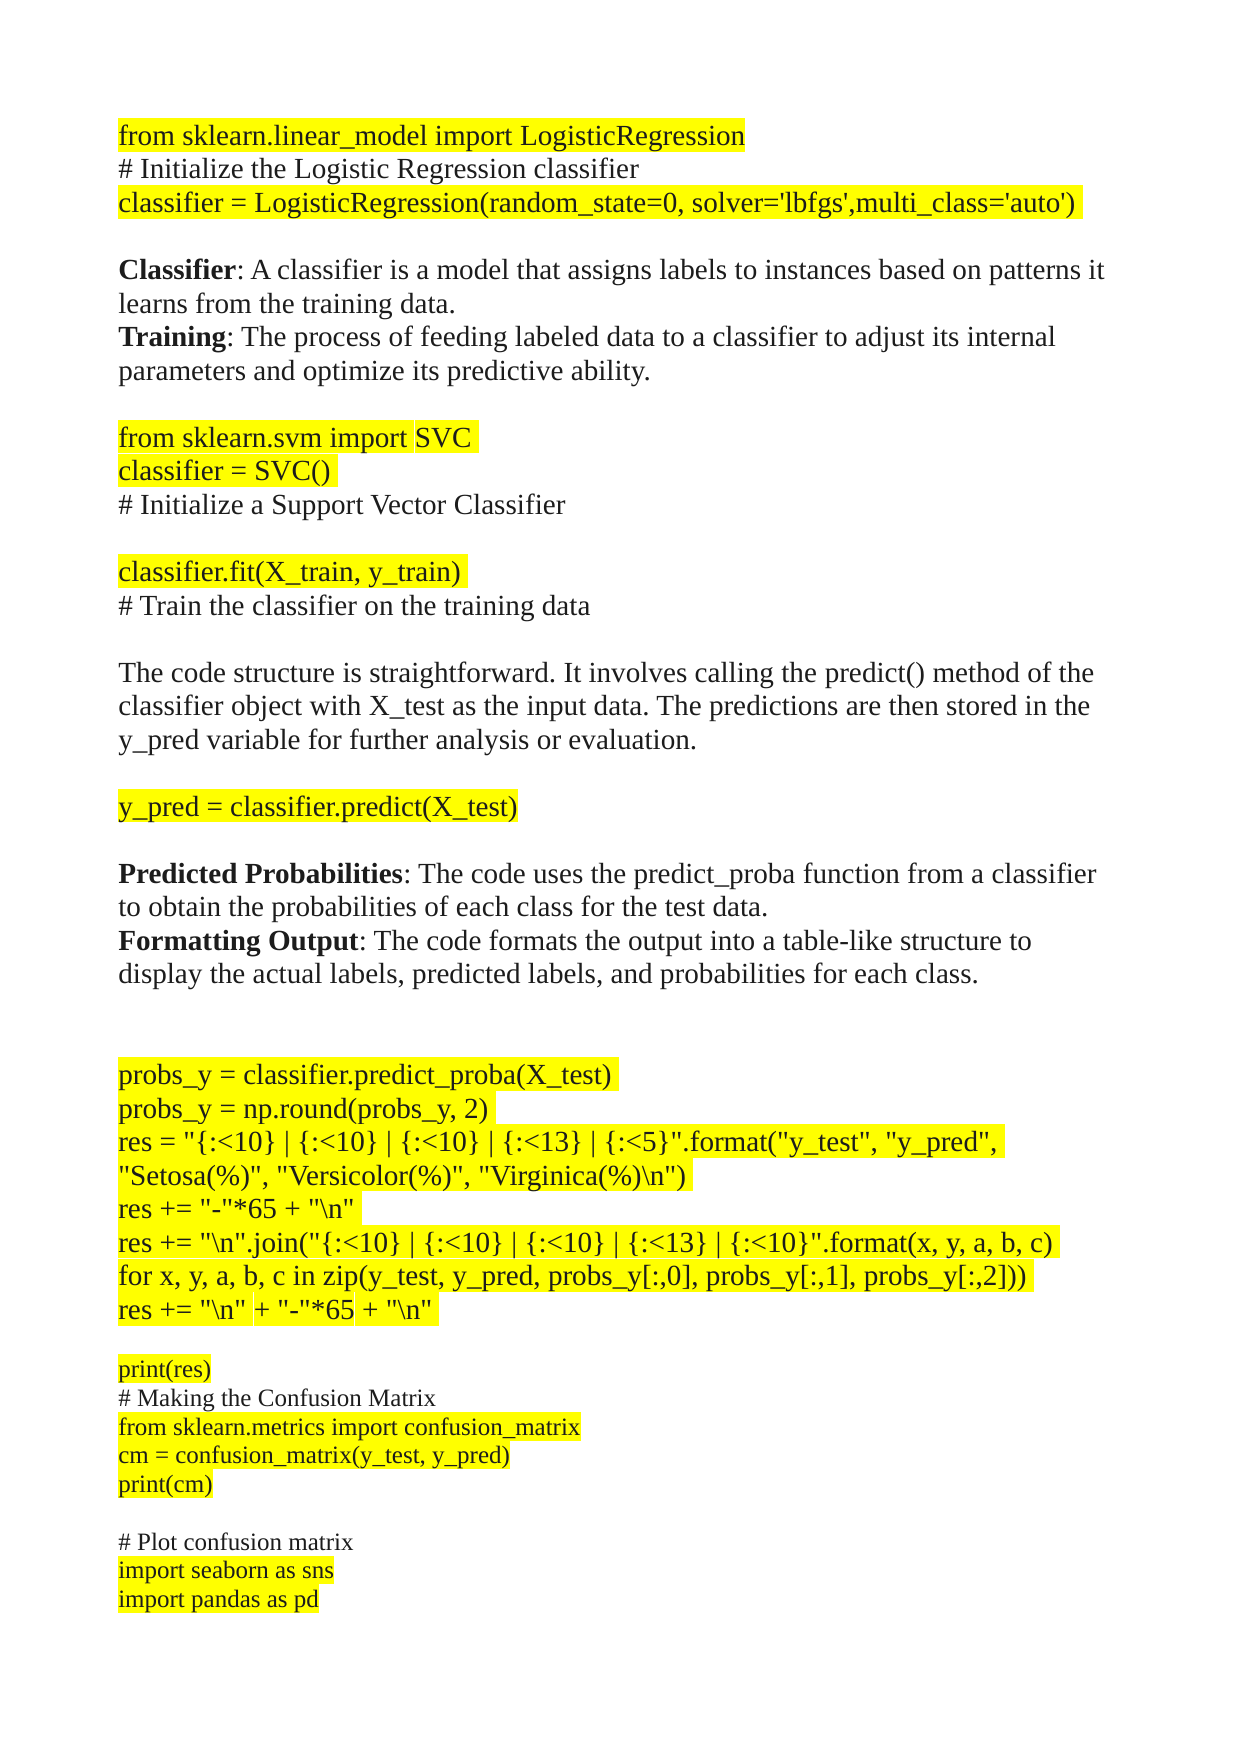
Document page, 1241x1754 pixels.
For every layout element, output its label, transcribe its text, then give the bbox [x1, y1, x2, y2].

text classifier = LogisticRegression(random_state=0, solver='lbfgs',multi_class='auto') [118, 185, 1122, 219]
text # Plot confusion matrix [118, 1527, 1122, 1556]
text Training: The process of feeding labeled data to a classifier to adjust its internal parameters and optimize its predictive ability. [118, 319, 1122, 386]
text # Making the Confusion Matrix [118, 1383, 1122, 1412]
text print(cm) [118, 1469, 1122, 1498]
text The code structure is straightforward. It involves calling the predict() method of the classifier object with X_test as the input data. The predictions are then stored in the y_pred variable for further analysis or evaluation. [118, 655, 1122, 755]
text from sklearn.linear_model import LogisticRegression [118, 118, 1122, 152]
text # Initialize the Logistic Regression classifier [118, 152, 1122, 185]
text classifier.fit(X_train, y_train) [118, 554, 1122, 588]
text classifier = SVC() [118, 453, 1122, 487]
text # Train the classifier on the training data [118, 588, 1122, 621]
text y_pred = classifier.predict(X_test) [118, 789, 1122, 822]
text import seaborn as sns [118, 1556, 1122, 1584]
text res += "\n".join("{:<10} | {:<10} | {:<10} | {:<13} | {:<10}".format(x, y, a, b, c) [118, 1225, 1122, 1258]
text probs_y = np.round(probs_y, 2) [118, 1091, 1122, 1124]
text for x, y, a, b, c in zip(y_test, y_pred, probs_y[:,0], probs_y[:,1], probs_y[:,2])) [118, 1258, 1122, 1292]
text Classifier: A classifier is a model that assigns labels to instances based on patterns it learns from the training data. [118, 252, 1122, 319]
text res = "{:<10} | {:<10} | {:<10} | {:<13} | {:<5}".format("y_test", "y_pred", "Setosa(%)", "Versicolor(%)", "Virginica(%)\n") [118, 1124, 1122, 1191]
text Predicted Probabilities: The code uses the predict_proba function from a classifier to obtain the probabilities of each class for the test data. [118, 856, 1122, 923]
text cm = confusion_matrix(y_test, y_pred) [118, 1441, 1122, 1469]
text Formatting Output: The code formats the output into a table-like structure to display the actual labels, predicted labels, and probabilities for each class. [118, 923, 1122, 990]
text res += "-"*65 + "\n" [118, 1191, 1122, 1225]
text from sklearn.svm import SVC [118, 420, 1122, 453]
text probs_y = classifier.predict_proba(X_test) [118, 1057, 1122, 1091]
text res += "\n" + "-"*65 + "\n" [118, 1292, 1122, 1326]
text import pandas as pd [118, 1584, 1122, 1613]
text print(res) [118, 1354, 1122, 1383]
text # Initialize a Support Vector Classifier [118, 487, 1122, 521]
text from sklearn.metrics import confusion_matrix [118, 1412, 1122, 1441]
